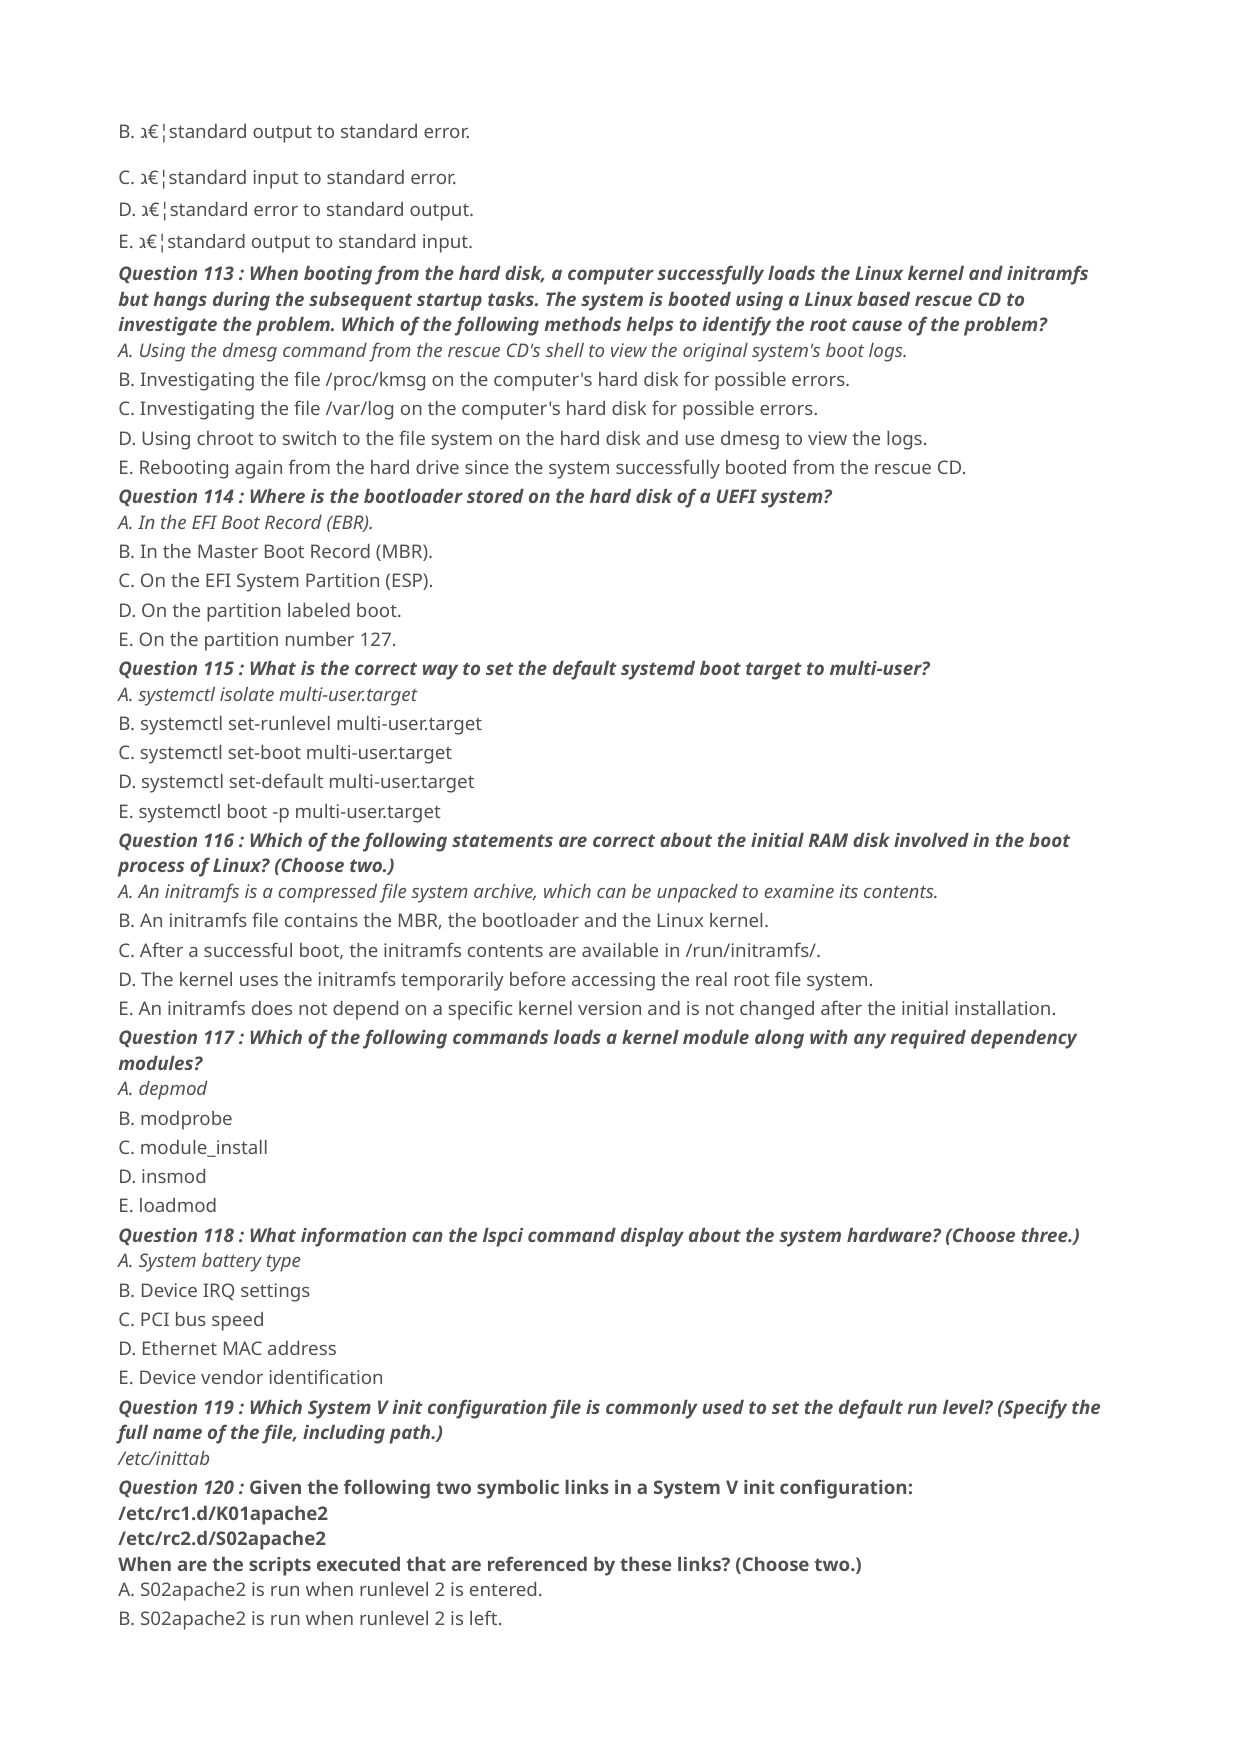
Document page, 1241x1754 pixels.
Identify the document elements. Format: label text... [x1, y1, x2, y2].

text Question 118 : What information can the lspci command display about the system hardware? (Choose three.) [118, 1222, 1122, 1248]
text E. loadmod [118, 1193, 1122, 1218]
text C. PCI bus speed [118, 1306, 1122, 1332]
text C. On the EFI System Partition (ESP). [118, 568, 1122, 593]
text C. Investigating the file /var/log on the computer's hard disk for possible errors. [118, 396, 1122, 421]
text D. Ethernet MAC address [118, 1335, 1122, 1361]
text A. depmod [118, 1076, 1122, 1101]
text B. In the Master Boot Record (MBR). [118, 538, 1122, 564]
text E. Device vendor identification [118, 1365, 1122, 1390]
text A. Using the dmesg command from the rescue CD's shell to view the original system's boot logs. [118, 337, 1122, 363]
text E. Rebooting again from the hard drive since the system successfully booted from the rescue CD. [118, 454, 1122, 480]
text D. On the partition labeled boot. [118, 597, 1122, 622]
text E. ג€¦standard output to standard input. [118, 229, 1122, 256]
text Question 120 : Given the following two symbolic links in a System V init configuration: /etc/rc1.d/K01apache2 /etc/rc2.d/S02apache2 When are the scripts executed that are referenced by these links? (Choose two.) [118, 1474, 1122, 1576]
text B. S02apache2 is run when runlevel 2 is left. [118, 1606, 1122, 1631]
text B. ג€¦standard output to standard error. [118, 118, 1122, 146]
text B. An initramfs file contains the MBR, the bootloader and the Linux kernel. [118, 908, 1122, 933]
text D. Using chroot to switch to the file system on the hard disk and use dmesg to view the logs. [118, 425, 1122, 451]
text Question 113 : When booting from the hard disk, a computer successfully loads the Linux kernel and initramfs but hangs during the subsequent startup tasks. The system is booted using a Linux based rescue CD to investigate the problem. Which of the following methods helps to identify the root cause of the problem? [118, 261, 1122, 337]
text D. The kernel uses the initramfs temporarily before accessing the real root file system. [118, 966, 1122, 992]
text Question 115 : What is the correct way to set the default systemd boot target to multi-user? [118, 655, 1122, 681]
text A. An initramfs is a compressed file system archive, which can be unpacked to examine its contents. [118, 878, 1122, 904]
text A. System battery type [118, 1248, 1122, 1273]
text A. S02apache2 is run when runlevel 2 is entered. [118, 1576, 1122, 1602]
text A. systemctl isolate multi-user.target [118, 681, 1122, 706]
text E. On the partition number 127. [118, 626, 1122, 652]
text D. insmod [118, 1163, 1122, 1189]
text A. In the EFI Boot Record (EBR). [118, 509, 1122, 534]
text E. systemctl boot -p multi-user.target [118, 798, 1122, 823]
text D. systemctl set-default multi-user.target [118, 769, 1122, 794]
text Question 119 : Which System V init configuration file is commonly used to set the default run level? (Specify the full name of the file, including path.) [118, 1394, 1122, 1445]
text B. modprobe [118, 1105, 1122, 1131]
text /etc/inittab [118, 1445, 1122, 1471]
text C. After a successful boot, the initramfs contents are available in /run/initramfs/. [118, 937, 1122, 962]
text E. An initramfs does not depend on a specific kernel version and is not changed after the initial installation. [118, 995, 1122, 1021]
text Question 117 : Which of the following commands loads a kernel module along with any required dependency modules? [118, 1025, 1122, 1076]
text C. ג€¦standard input to standard error. [118, 165, 1122, 192]
text C. module_install [118, 1134, 1122, 1160]
text B. systemctl set-runlevel multi-user.target [118, 710, 1122, 736]
text B. Device IRQ settings [118, 1277, 1122, 1302]
text B. Investigating the file /proc/kmsg on the computer's hard disk for possible errors. [118, 366, 1122, 392]
text Question 116 : Which of the following statements are correct about the initial RAM disk involved in the boot process of Linux? (Choose two.) [118, 827, 1122, 878]
text D. ג€¦standard error to standard output. [118, 197, 1122, 224]
text C. systemctl set-boot multi-user.target [118, 739, 1122, 765]
text Question 114 : Where is the bootloader stored on the hard disk of a UEFI system? [118, 483, 1122, 509]
